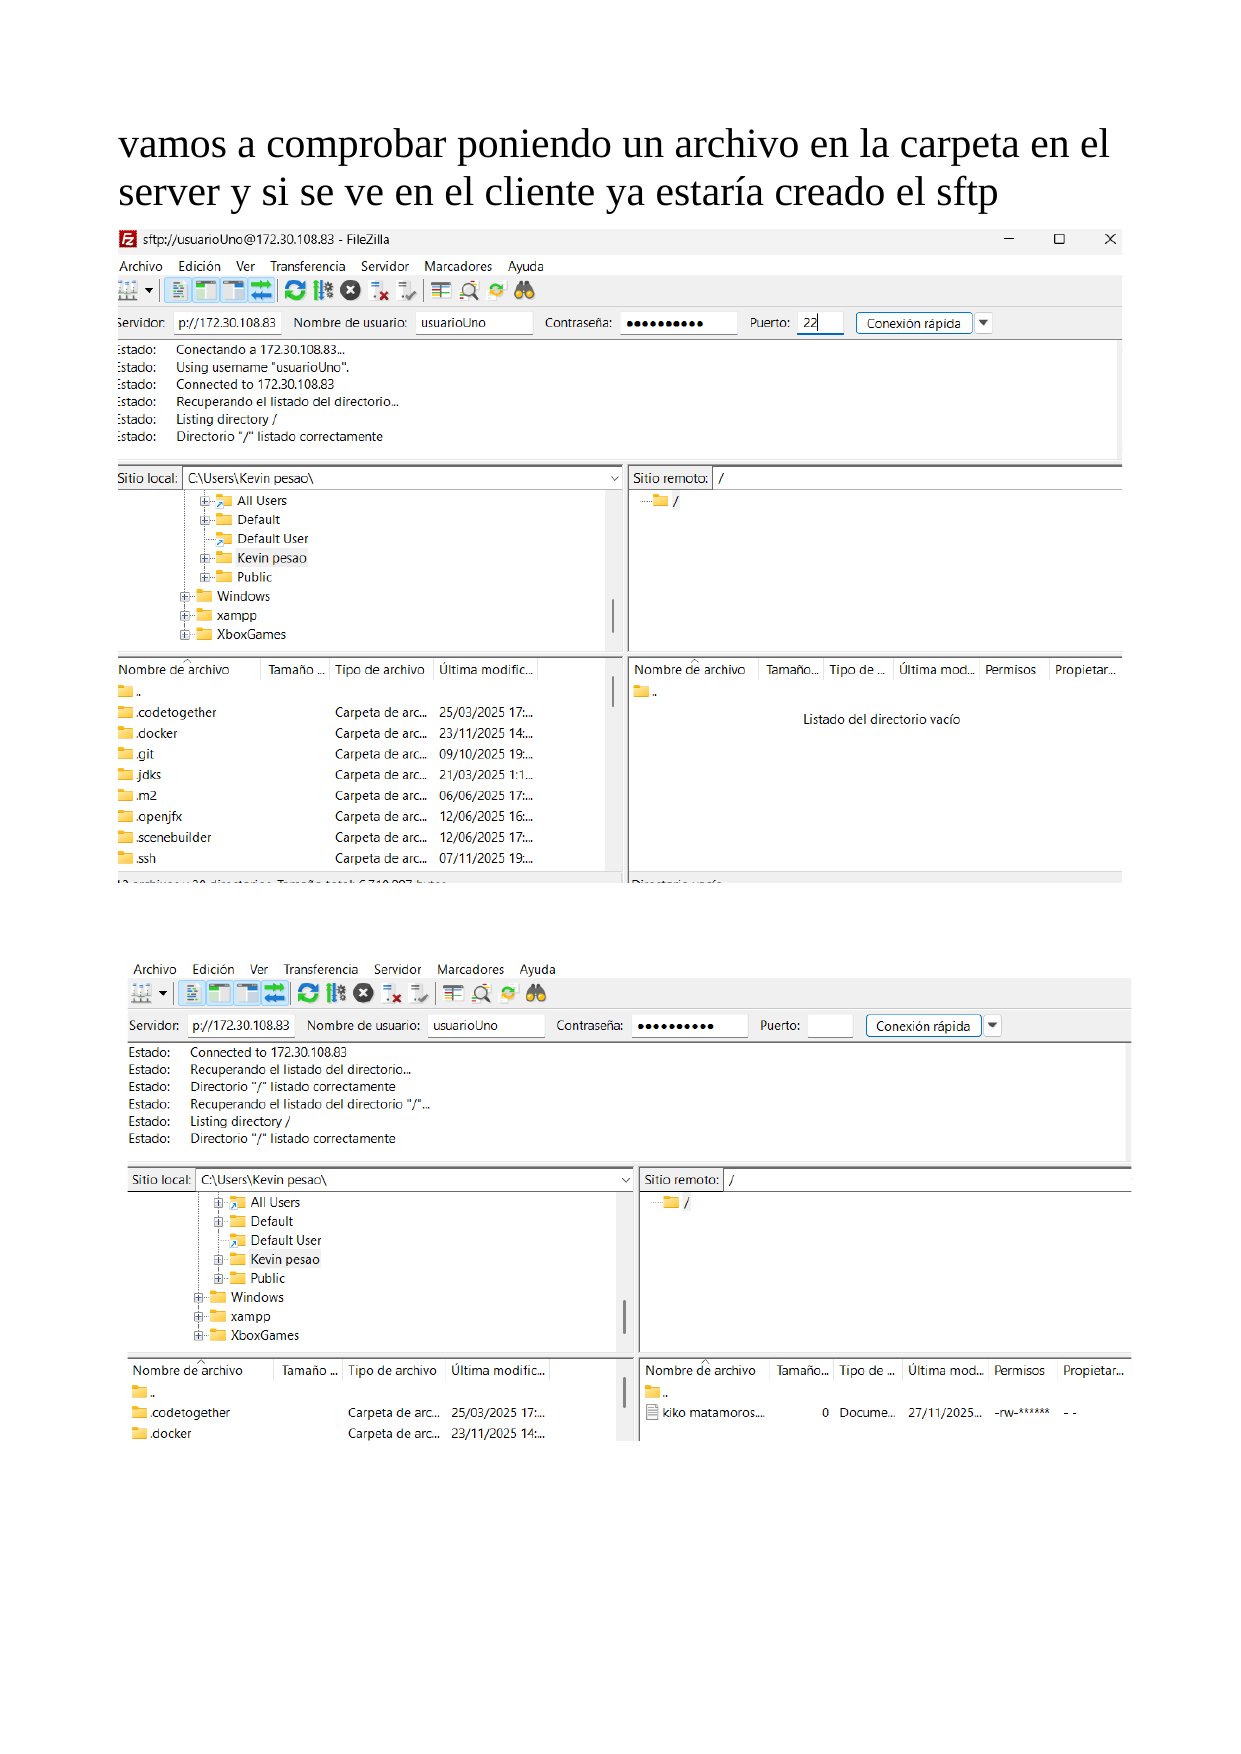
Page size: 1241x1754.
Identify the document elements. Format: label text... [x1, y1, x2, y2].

text vamos a comprobar poniendo un archivo en la carpeta en el server y si se ve en el cliente ya estaría creado el sftp [118, 118, 1122, 214]
picture [118, 229, 1123, 883]
picture [127, 958, 1132, 1441]
